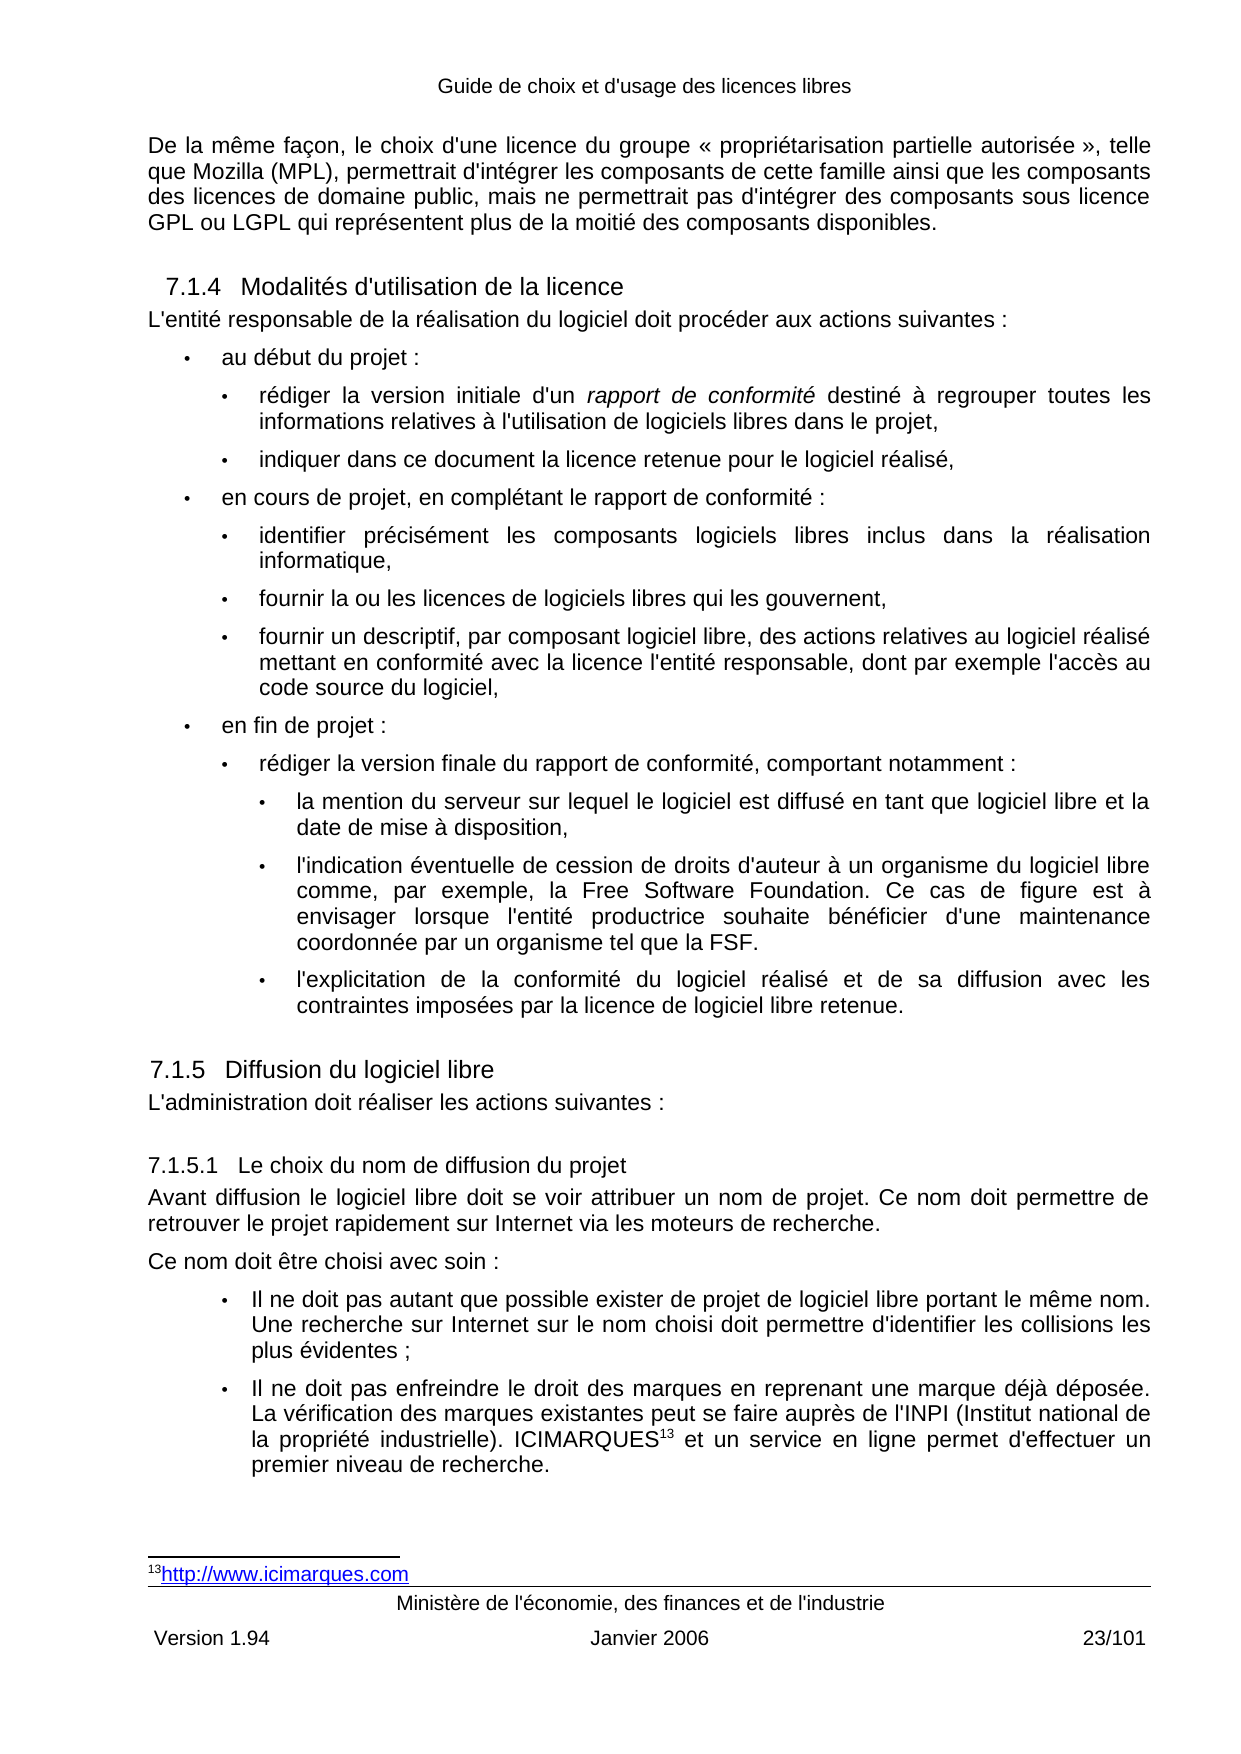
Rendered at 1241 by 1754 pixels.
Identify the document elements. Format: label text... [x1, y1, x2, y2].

list l'explicitation de la conformité du logiciel réalisé et de sa diffusion avec les contraintes imposées par la licence de logiciel libre retenue. [259, 967, 1151, 1018]
subtitle Modalités d'utilisation de la licence [165, 272, 1151, 301]
text Avant diffusion le logiciel libre doit se voir attribuer un nom de projet. Ce nom doit permettre de retrouver le projet rapidement sur Internet via les moteurs de recherche. [148, 1185, 1151, 1236]
text Ce nom doit être choisi avec soin : [148, 1248, 1151, 1274]
list Il ne doit pas enfreindre le droit des marques en reprenant une marque déjà déposée. La vérification des marques existantes peut se faire auprès de l'INPI (Institut national de la propriété industrielle). ICIMARQUES et un service en ligne permet d'effectuer un premier niveau de recherche. [221, 1375, 1151, 1477]
list au début du projet : [184, 345, 1151, 370]
list rédiger la version initiale d'un rapport de conformité destiné à regrouper toutes les informations relatives à l'utilisation de logiciels libres dans le projet, [221, 383, 1151, 434]
list Il ne doit pas autant que possible exister de projet de logiciel libre portant le même nom. Une recherche sur Internet sur le nom choisi doit permettre d'identifier les collisions les plus évidentes ; [221, 1286, 1151, 1363]
text L'entité responsable de la réalisation du logiciel doit procéder aux actions suivantes : [148, 307, 1151, 332]
subtitle Diffusion du logiciel libre [149, 1056, 1151, 1084]
list fournir un descriptif, par composant logiciel libre, des actions relatives au logiciel réalisé mettant en conformité avec la licence l'entité responsable, dont par exemple l'accès au code source du logiciel, [221, 624, 1151, 701]
list rédiger la version finale du rapport de conformité, comportant notamment : [221, 751, 1151, 777]
list la mention du serveur sur lequel le logiciel est diffusé en tant que logiciel libre et la date de mise à disposition, [259, 789, 1151, 840]
list l'indication éventuelle de cession de droits d'auteur à un organisme du logiciel libre comme, par exemple, la Free Software Foundation. Ce cas de figure est à envisager lorsque l'entité productrice souhaite bénéficier d'une maintenance coordonnée par un organisme tel que la FSF. [259, 853, 1151, 955]
list identifier précisément les composants logiciels libres inclus dans la réalisation informatique, [221, 522, 1151, 573]
list fournir la ou les licences de logiciels libres qui les gouvernent, [221, 586, 1151, 611]
list en cours de projet, en complétant le rapport de conformité : [184, 484, 1151, 510]
list en fin de projet : [184, 713, 1151, 738]
text De la même façon, le choix d'une licence du groupe « propriétarisation partielle autorisée », telle que Mozilla (MPL), permettrait d'intégrer les composants de cette famille ainsi que les composants des licences de domaine public, mais ne permettrait pas d'intégrer des composants sous licence GPL ou LGPL qui représentent plus de la moitié des composants disponibles. [148, 133, 1151, 235]
subtitle Le choix du nom de diffusion du projet [148, 1153, 1151, 1178]
list http://www.icimarques.com [148, 1563, 1151, 1586]
text L'administration doit réaliser les actions suivantes : [148, 1090, 1151, 1116]
list indiquer dans ce document la licence retenue pour le logiciel réalisé, [221, 446, 1151, 472]
